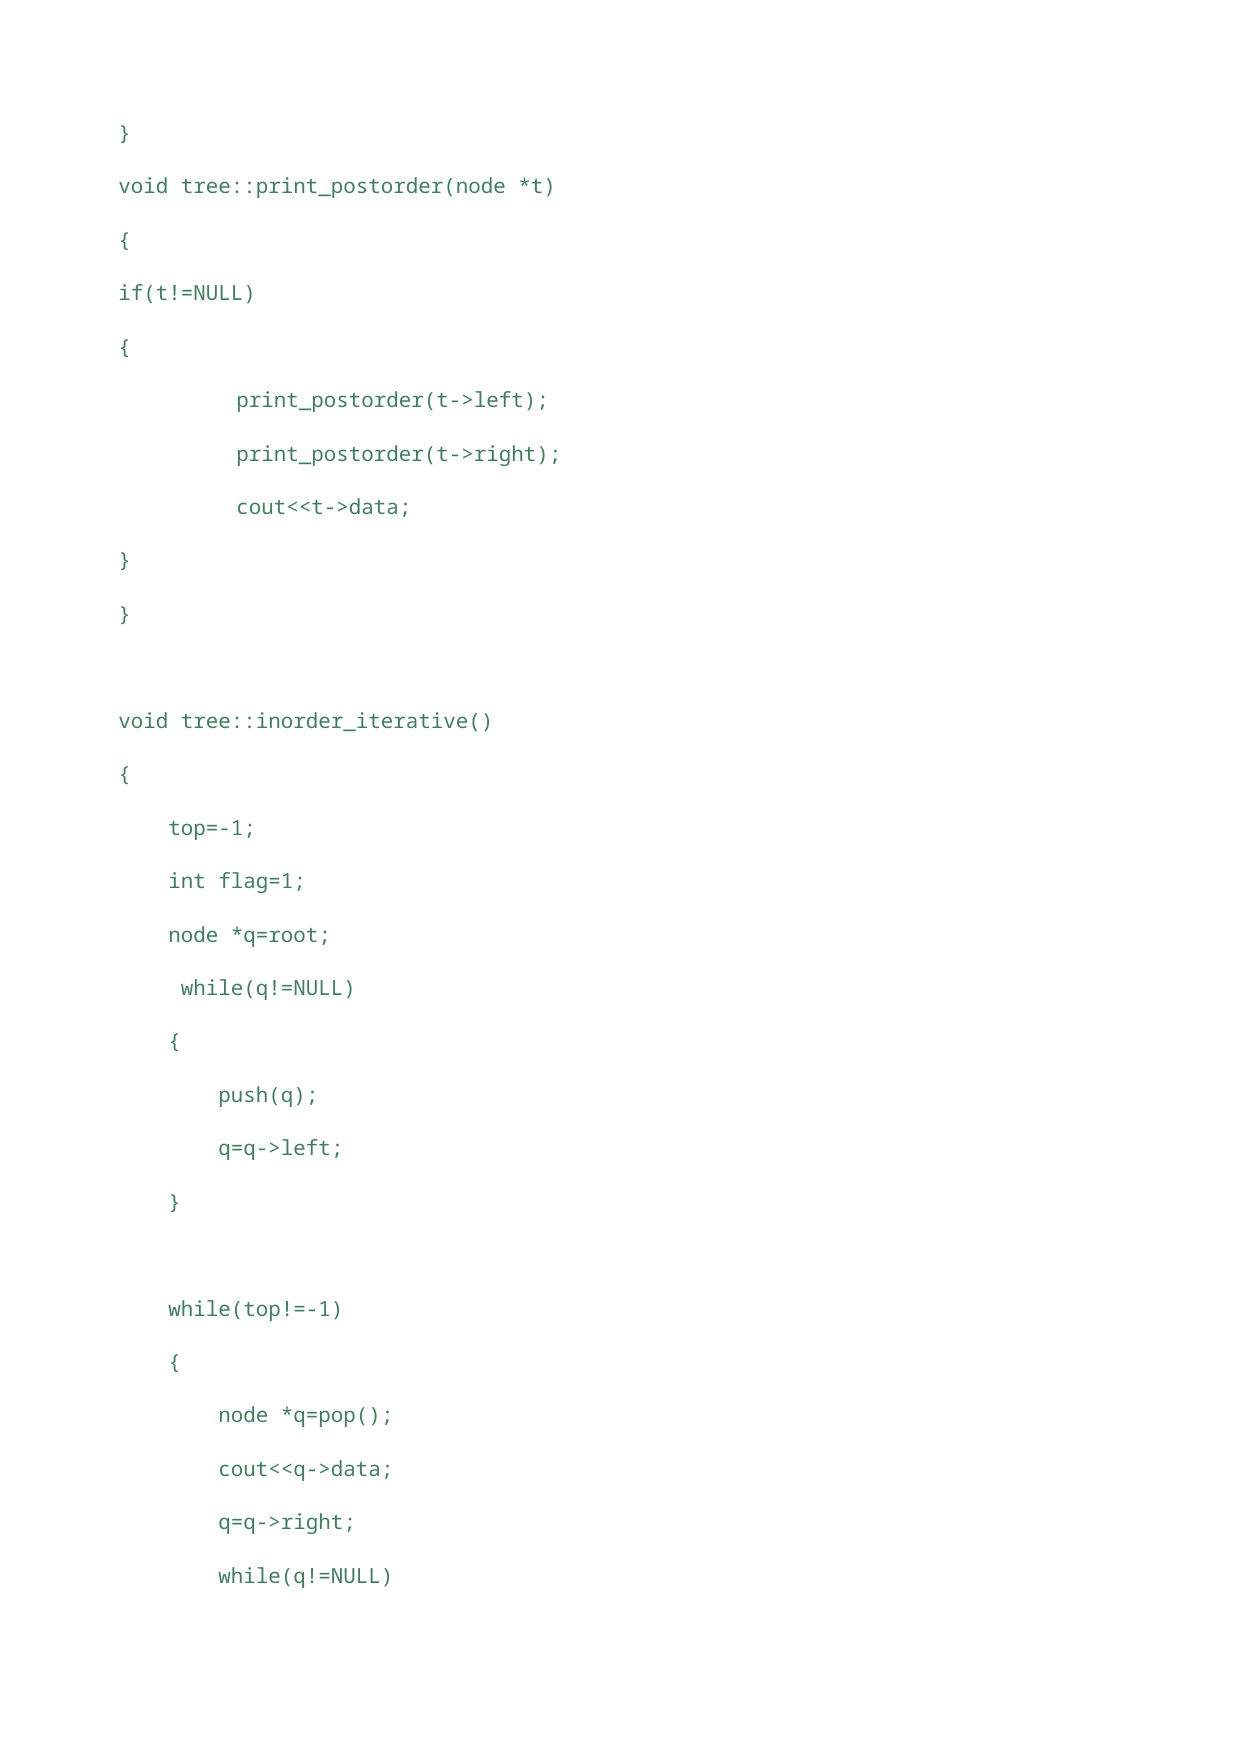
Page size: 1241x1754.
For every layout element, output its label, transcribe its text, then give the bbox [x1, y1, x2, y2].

text cout<<q->data; [118, 1454, 1122, 1482]
text } [118, 118, 1122, 147]
text { [118, 1027, 1122, 1055]
text { [118, 225, 1122, 253]
text while(top!=-1) [118, 1294, 1122, 1322]
text print_postorder(t->right); [118, 439, 1122, 467]
text if(t!=NULL) [118, 278, 1122, 307]
text node *q=pop(); [118, 1401, 1122, 1429]
text { [118, 332, 1122, 360]
text while(q!=NULL) [118, 1561, 1122, 1589]
text print_postorder(t->left); [118, 385, 1122, 414]
text void tree::inorder_iterative() [118, 706, 1122, 734]
text { [118, 759, 1122, 788]
text } [118, 599, 1122, 627]
text int flag=1; [118, 866, 1122, 895]
text top=-1; [118, 813, 1122, 841]
text } [118, 546, 1122, 574]
text while(q!=NULL) [118, 973, 1122, 1002]
text void tree::print_postorder(node *t) [118, 172, 1122, 200]
text cout<<t->data; [118, 492, 1122, 521]
text { [118, 1347, 1122, 1376]
text node *q=root; [118, 920, 1122, 948]
text q=q->right; [118, 1507, 1122, 1536]
text q=q->left; [118, 1133, 1122, 1162]
text } [118, 1187, 1122, 1215]
text push(q); [118, 1080, 1122, 1108]
